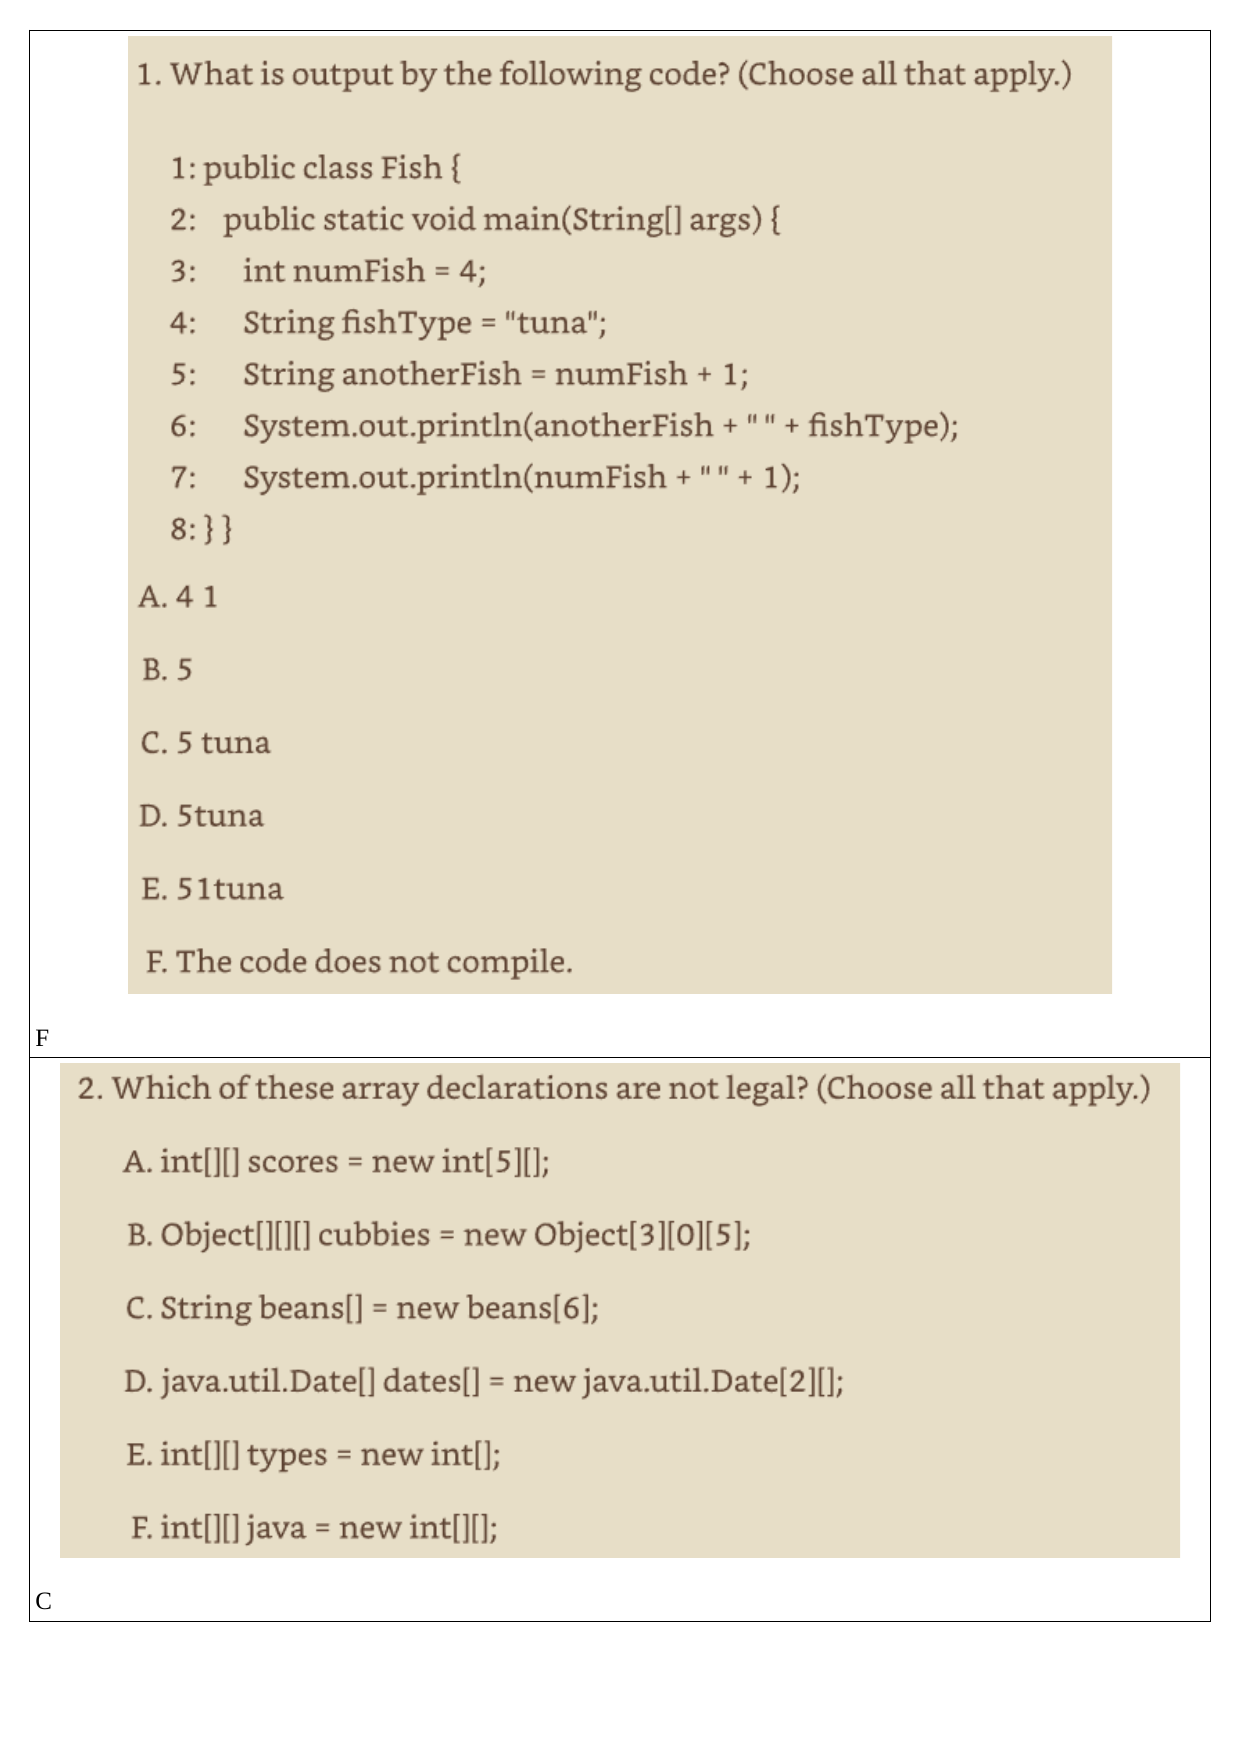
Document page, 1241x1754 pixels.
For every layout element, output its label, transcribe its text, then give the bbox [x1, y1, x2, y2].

table_header F [30, 31, 1210, 1057]
picture [60, 1063, 1181, 1558]
picture [128, 36, 1113, 994]
table_cell C [30, 1058, 1210, 1621]
